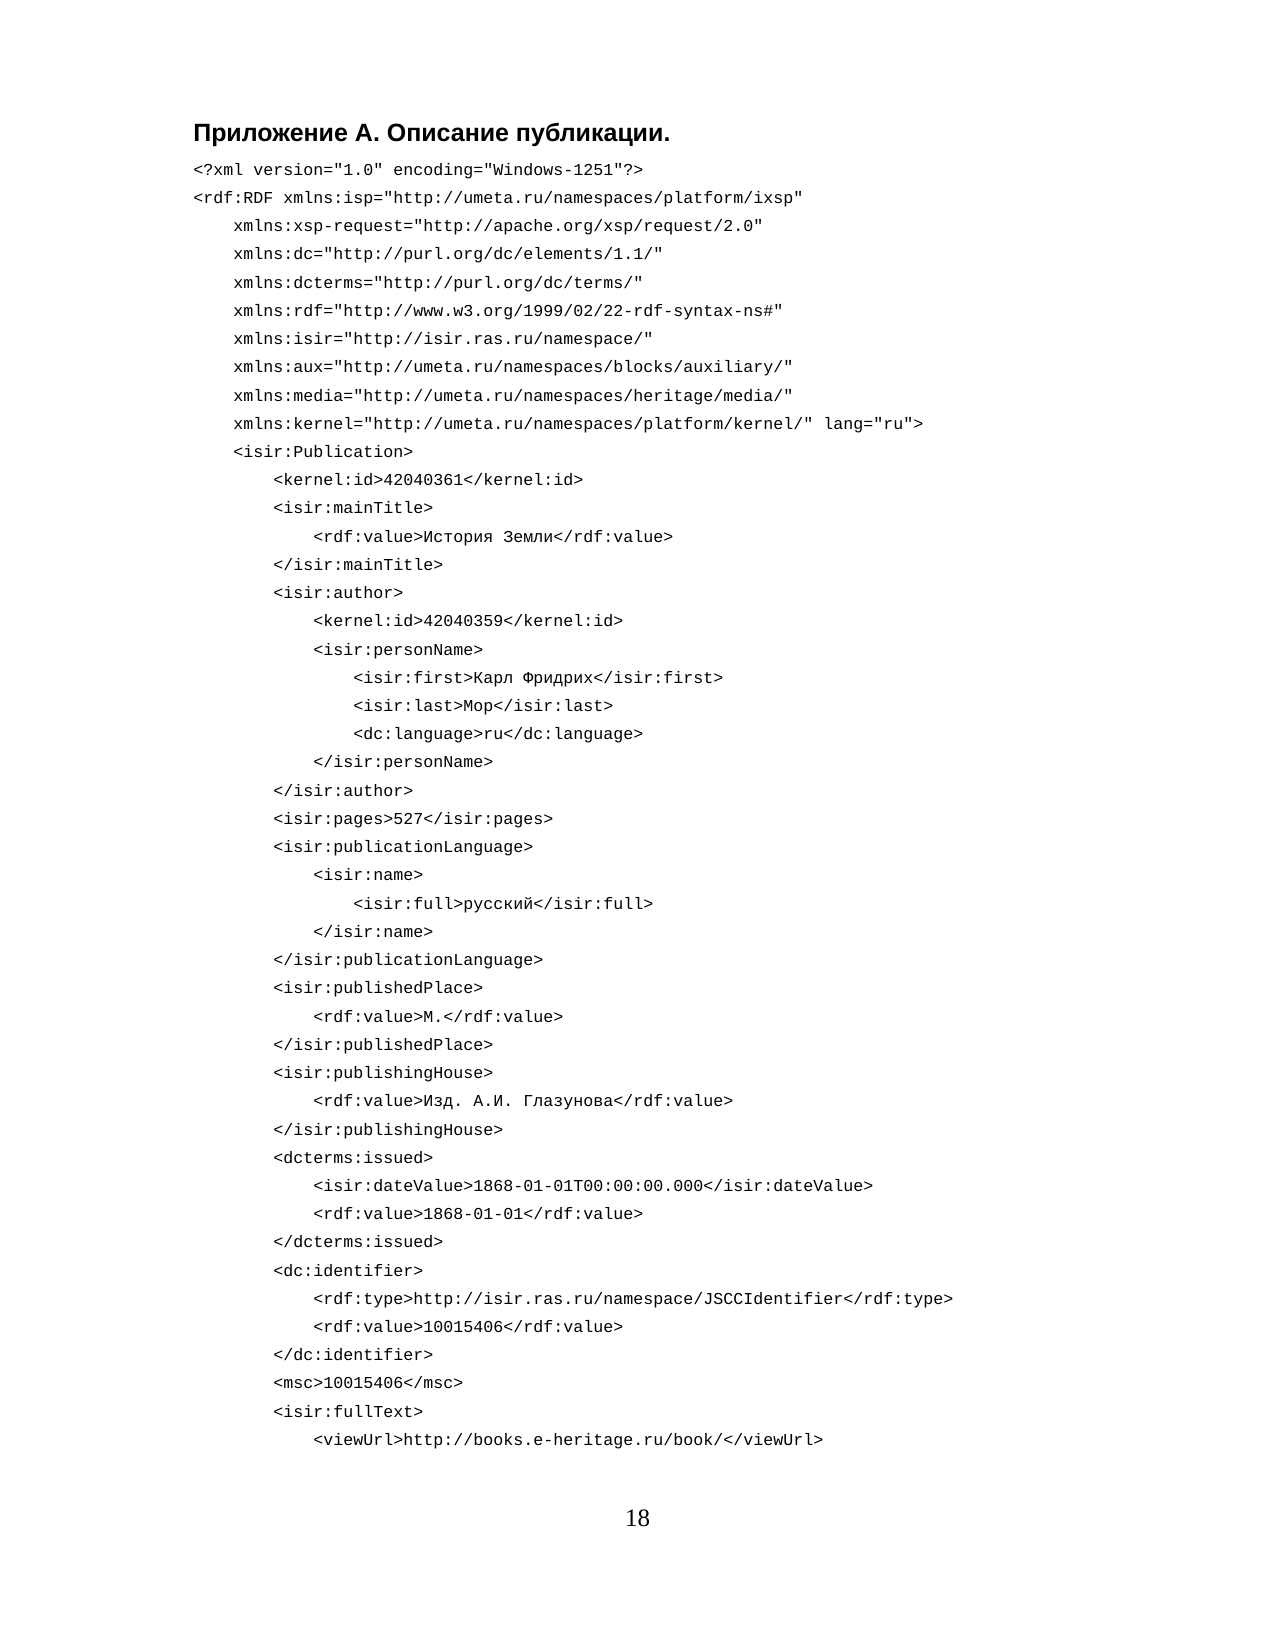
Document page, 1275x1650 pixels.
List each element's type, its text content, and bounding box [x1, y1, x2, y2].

text </dcterms:issued> [118, 1234, 1157, 1253]
text <isir:pages>527</isir:pages> [118, 811, 1157, 829]
text </isir:mainTitle> [118, 556, 1157, 575]
text <isir:name> [118, 867, 1157, 886]
text </isir:name> [118, 923, 1157, 942]
text xmlns:aux="http://umeta.ru/namespaces/blocks/auxiliary/" [118, 359, 1157, 378]
text <rdf:value>10015406</rdf:value> [118, 1319, 1157, 1337]
text <isir:publicationLanguage> [118, 839, 1157, 858]
text <dcterms:issued> [118, 1149, 1157, 1168]
text <isir:fullText> [118, 1403, 1157, 1422]
text <kernel:id>42040359</kernel:id> [118, 613, 1157, 632]
text <kernel:id>42040361</kernel:id> [118, 472, 1157, 491]
text <rdf:type>http://isir.ras.ru/namespace/JSCCIdentifier</rdf:type> [118, 1290, 1157, 1309]
text <isir:personName> [118, 641, 1157, 660]
text <rdf:RDF xmlns:isp="http://umeta.ru/namespaces/platform/ixsp" [118, 189, 1157, 208]
text <rdf:value>История Земли</rdf:value> [118, 528, 1157, 547]
text <msc>10015406</msc> [118, 1375, 1157, 1394]
text <rdf:value>1868-01-01</rdf:value> [118, 1206, 1157, 1224]
text <isir:dateValue>1868-01-01T00:00:00.000</isir:dateValue> [118, 1177, 1157, 1196]
text <isir:publishingHouse> [118, 1064, 1157, 1083]
text </dc:identifier> [118, 1347, 1157, 1366]
text </isir:personName> [118, 754, 1157, 773]
text </isir:publishingHouse> [118, 1121, 1157, 1140]
text <viewUrl>http://books.e-heritage.ru/book/</viewUrl> [118, 1432, 1157, 1450]
text <isir:publishedPlace> [118, 980, 1157, 999]
text xmlns:dcterms="http://purl.org/dc/terms/" [118, 274, 1157, 293]
text <isir:author> [118, 585, 1157, 603]
text xmlns:dc="http://purl.org/dc/elements/1.1/" [118, 246, 1157, 265]
text <dc:identifier> [118, 1262, 1157, 1281]
subtitle Приложение A. Описание публикации. [118, 118, 1157, 147]
text <isir:full>русский</isir:full> [118, 895, 1157, 914]
text <isir:last>Мор</isir:last> [118, 698, 1157, 716]
text xmlns:xsp-request="http://apache.org/xsp/request/2.0" [118, 218, 1157, 237]
text <rdf:value>Изд. А.И. Глазунова</rdf:value> [118, 1093, 1157, 1112]
text </isir:author> [118, 782, 1157, 801]
text <isir:first>Карл Фридрих</isir:first> [118, 669, 1157, 688]
text <dc:language>ru</dc:language> [118, 726, 1157, 745]
text </isir:publicationLanguage> [118, 952, 1157, 971]
text <rdf:value>М.</rdf:value> [118, 1008, 1157, 1027]
text xmlns:isir="http://isir.ras.ru/namespace/" [118, 331, 1157, 349]
text <?xml version="1.0" encoding="Windows-1251"?> [118, 161, 1157, 180]
text xmlns:kernel="http://umeta.ru/namespaces/platform/kernel/" lang="ru"> [118, 415, 1157, 434]
text xmlns:rdf="http://www.w3.org/1999/02/22-rdf-syntax-ns#" [118, 302, 1157, 321]
text <isir:Publication> [118, 443, 1157, 462]
text <isir:mainTitle> [118, 500, 1157, 519]
text </isir:publishedPlace> [118, 1036, 1157, 1055]
text xmlns:media="http://umeta.ru/namespaces/heritage/media/" [118, 387, 1157, 406]
